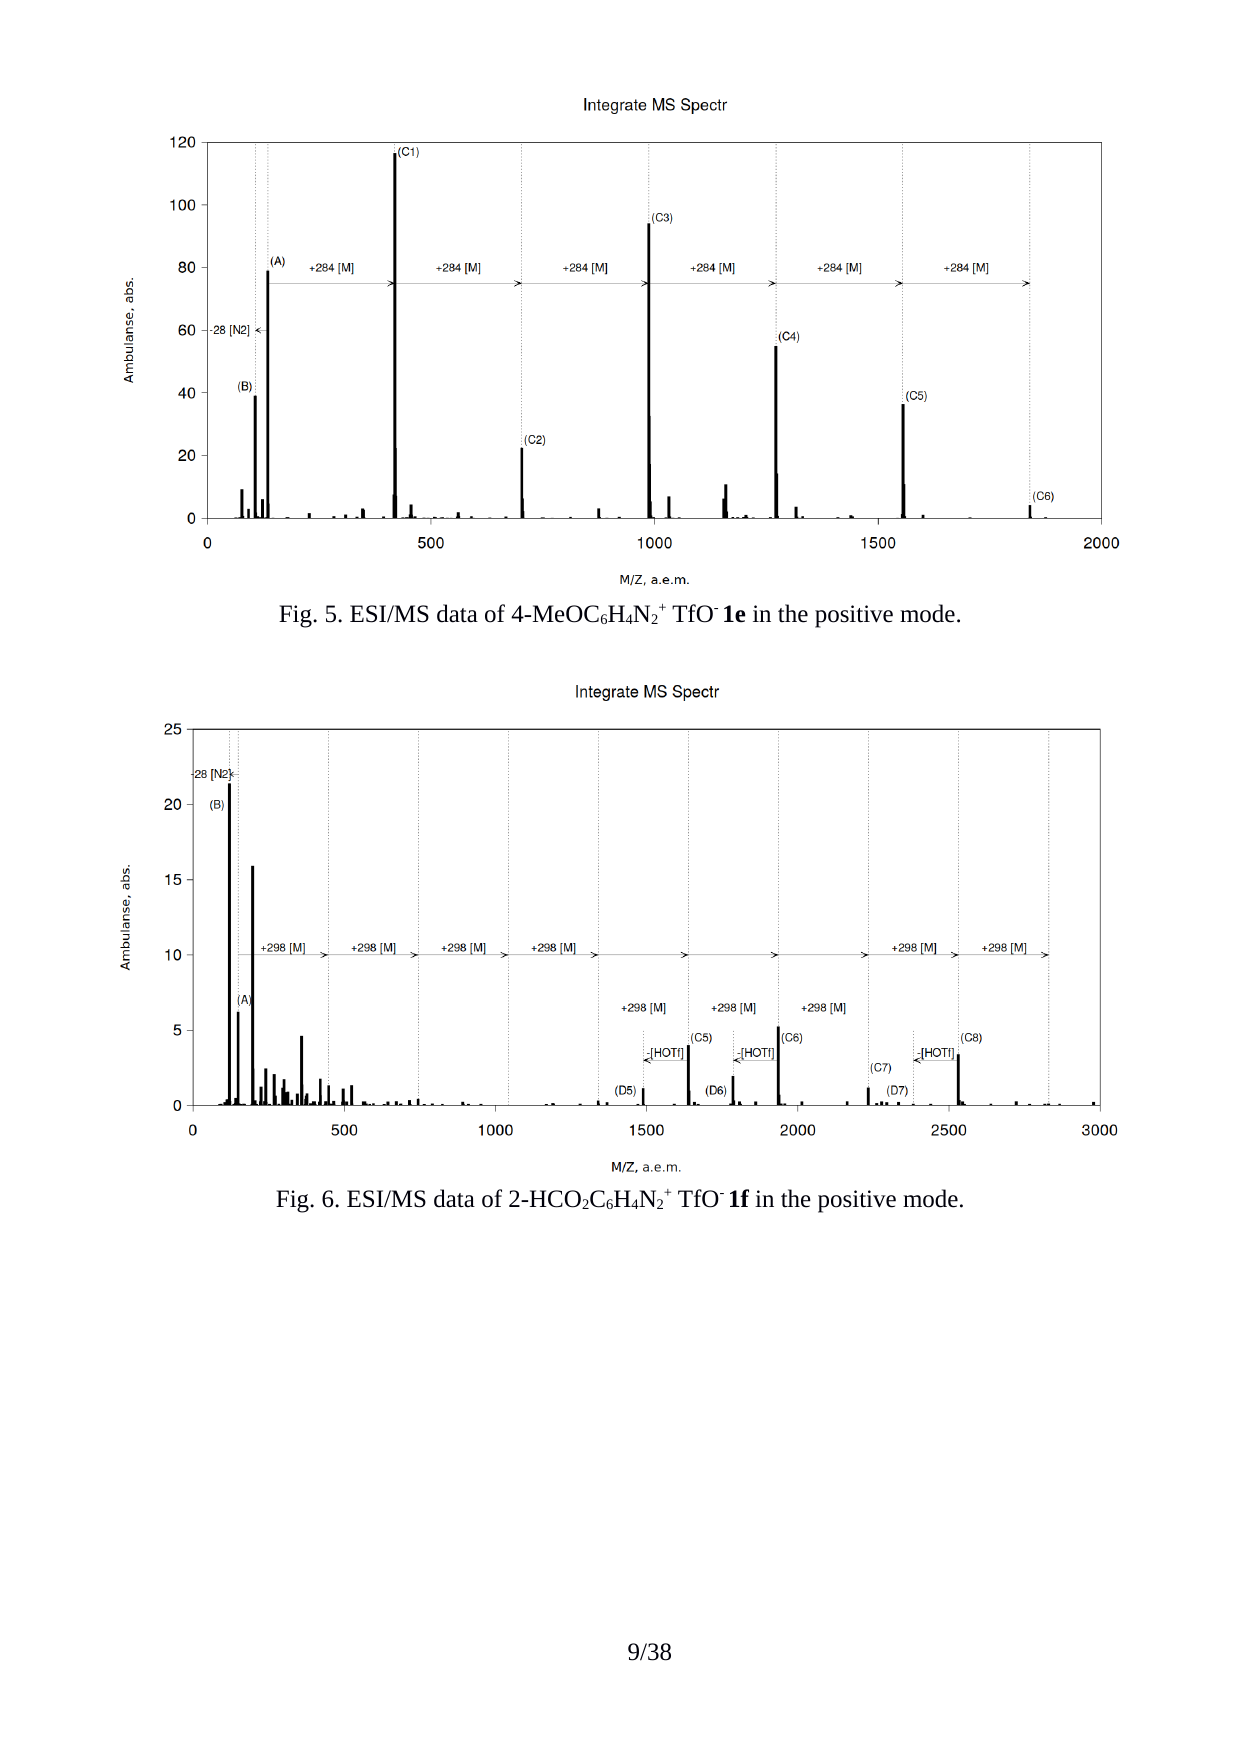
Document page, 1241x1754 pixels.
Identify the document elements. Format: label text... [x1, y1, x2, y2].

text Fig. 6. ESI/MS data of 2-HCO2C6H4N2+ TfO- 1f in the positive mode. [118, 1184, 1122, 1213]
picture [118, 673, 1123, 1176]
text Fig. 5. ESI/MS data of 4-MeOC6H4N2+ TfO- 1e in the positive mode. [118, 599, 1122, 628]
picture [118, 88, 1123, 591]
